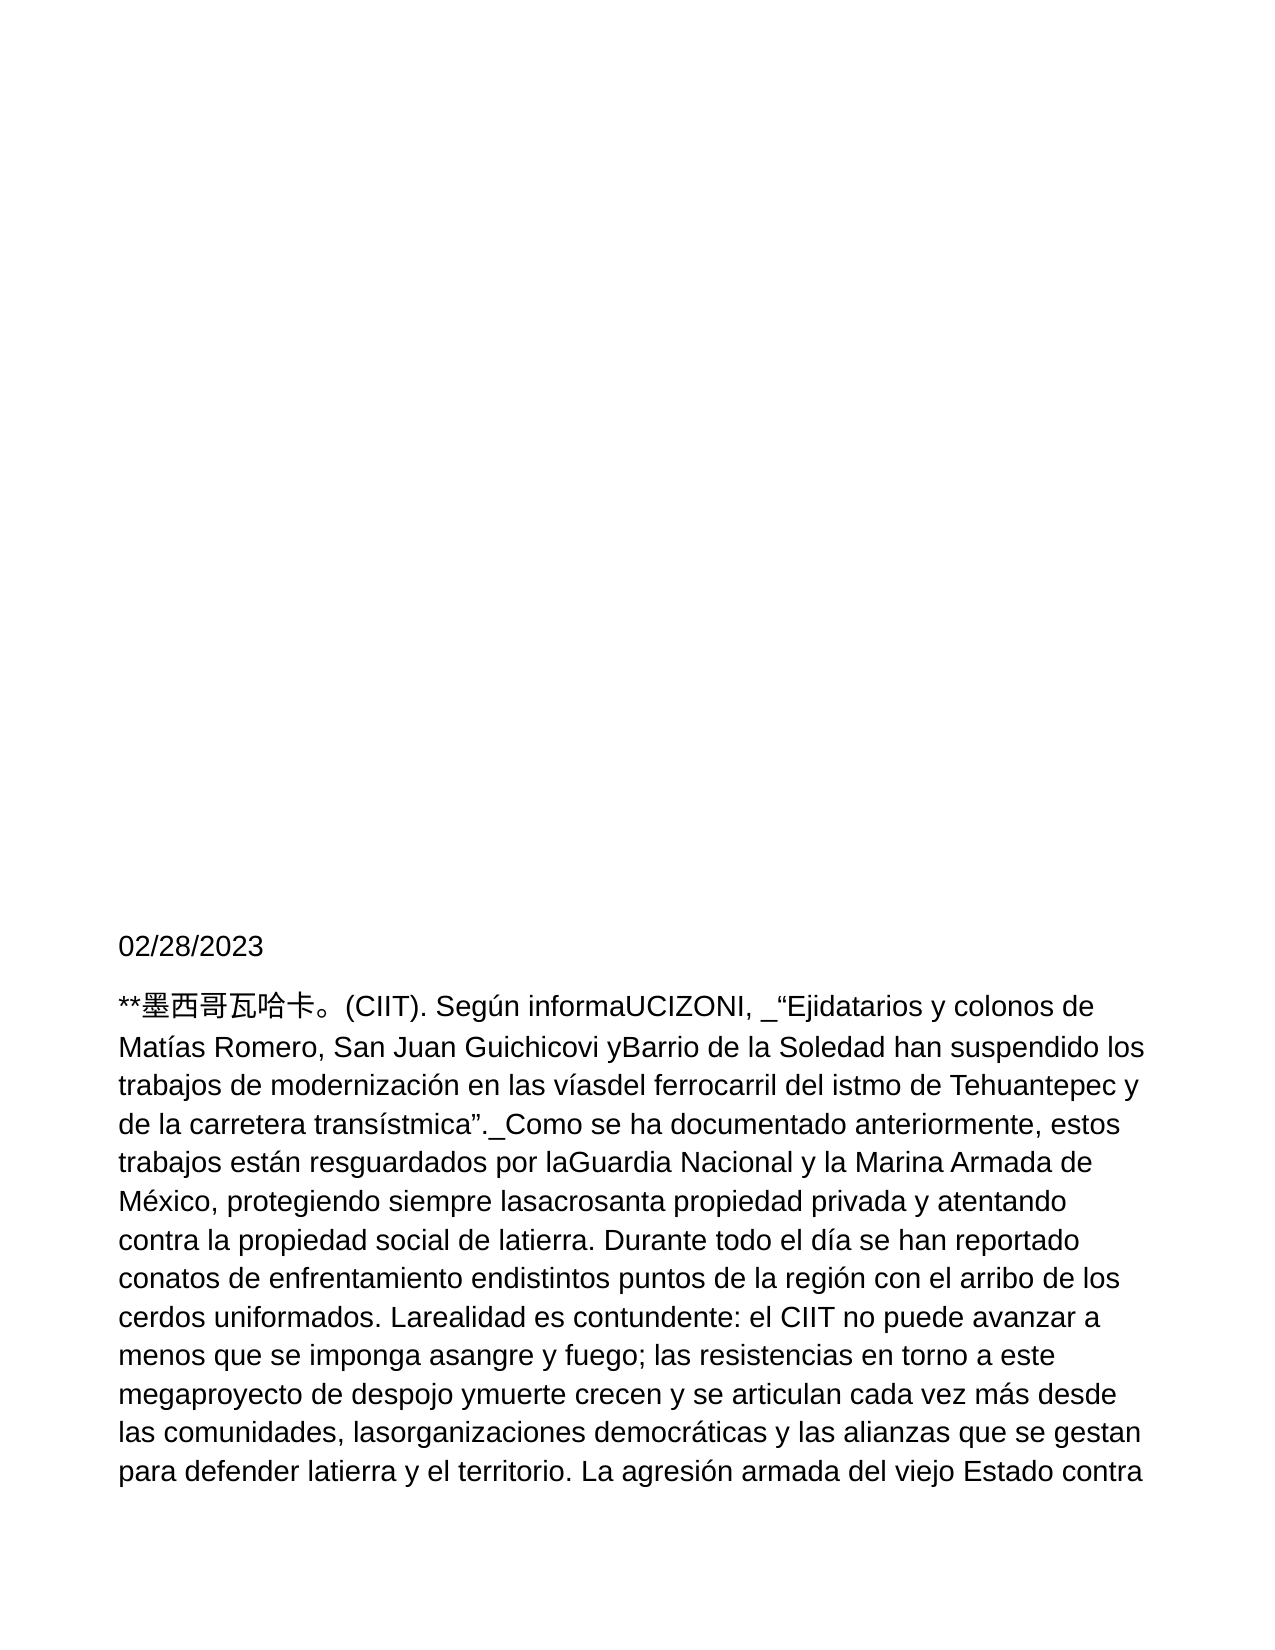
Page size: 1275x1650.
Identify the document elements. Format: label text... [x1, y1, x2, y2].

text 02/28/2023 [118, 118, 1157, 963]
text **墨西哥瓦哈卡。(CIIT). Según informaUCIZONI, _“Ejidatarios y colonos de Matías Romero, San Juan Guichicovi yBarrio de la Soledad han suspendido los trabajos de modernización en las víasdel ferrocarril del istmo de Tehuantepec y de la carretera transístmica”._Como se ha documentado anteriormente, estos trabajos están resguardados por laGuardia Nacional y la Marina Armada de México, protegiendo siempre lasacrosanta propiedad privada y atentando contra la propiedad social de latierra. Durante todo el día se han reportado conatos de enfrentamiento endistintos puntos de la región con el arribo de los cerdos uniformados. Larealidad es contundente: el CIIT no puede avanzar a menos que se imponga asangre y fuego; las resistencias en torno a este megaproyecto de despojo ymuerte crecen y se articulan cada vez más desde las comunidades, lasorganizaciones democráticas y las alianzas que se gestan para defender latierra y el territorio. La agresión armada del viejo Estado contra [118, 982, 1157, 1487]
